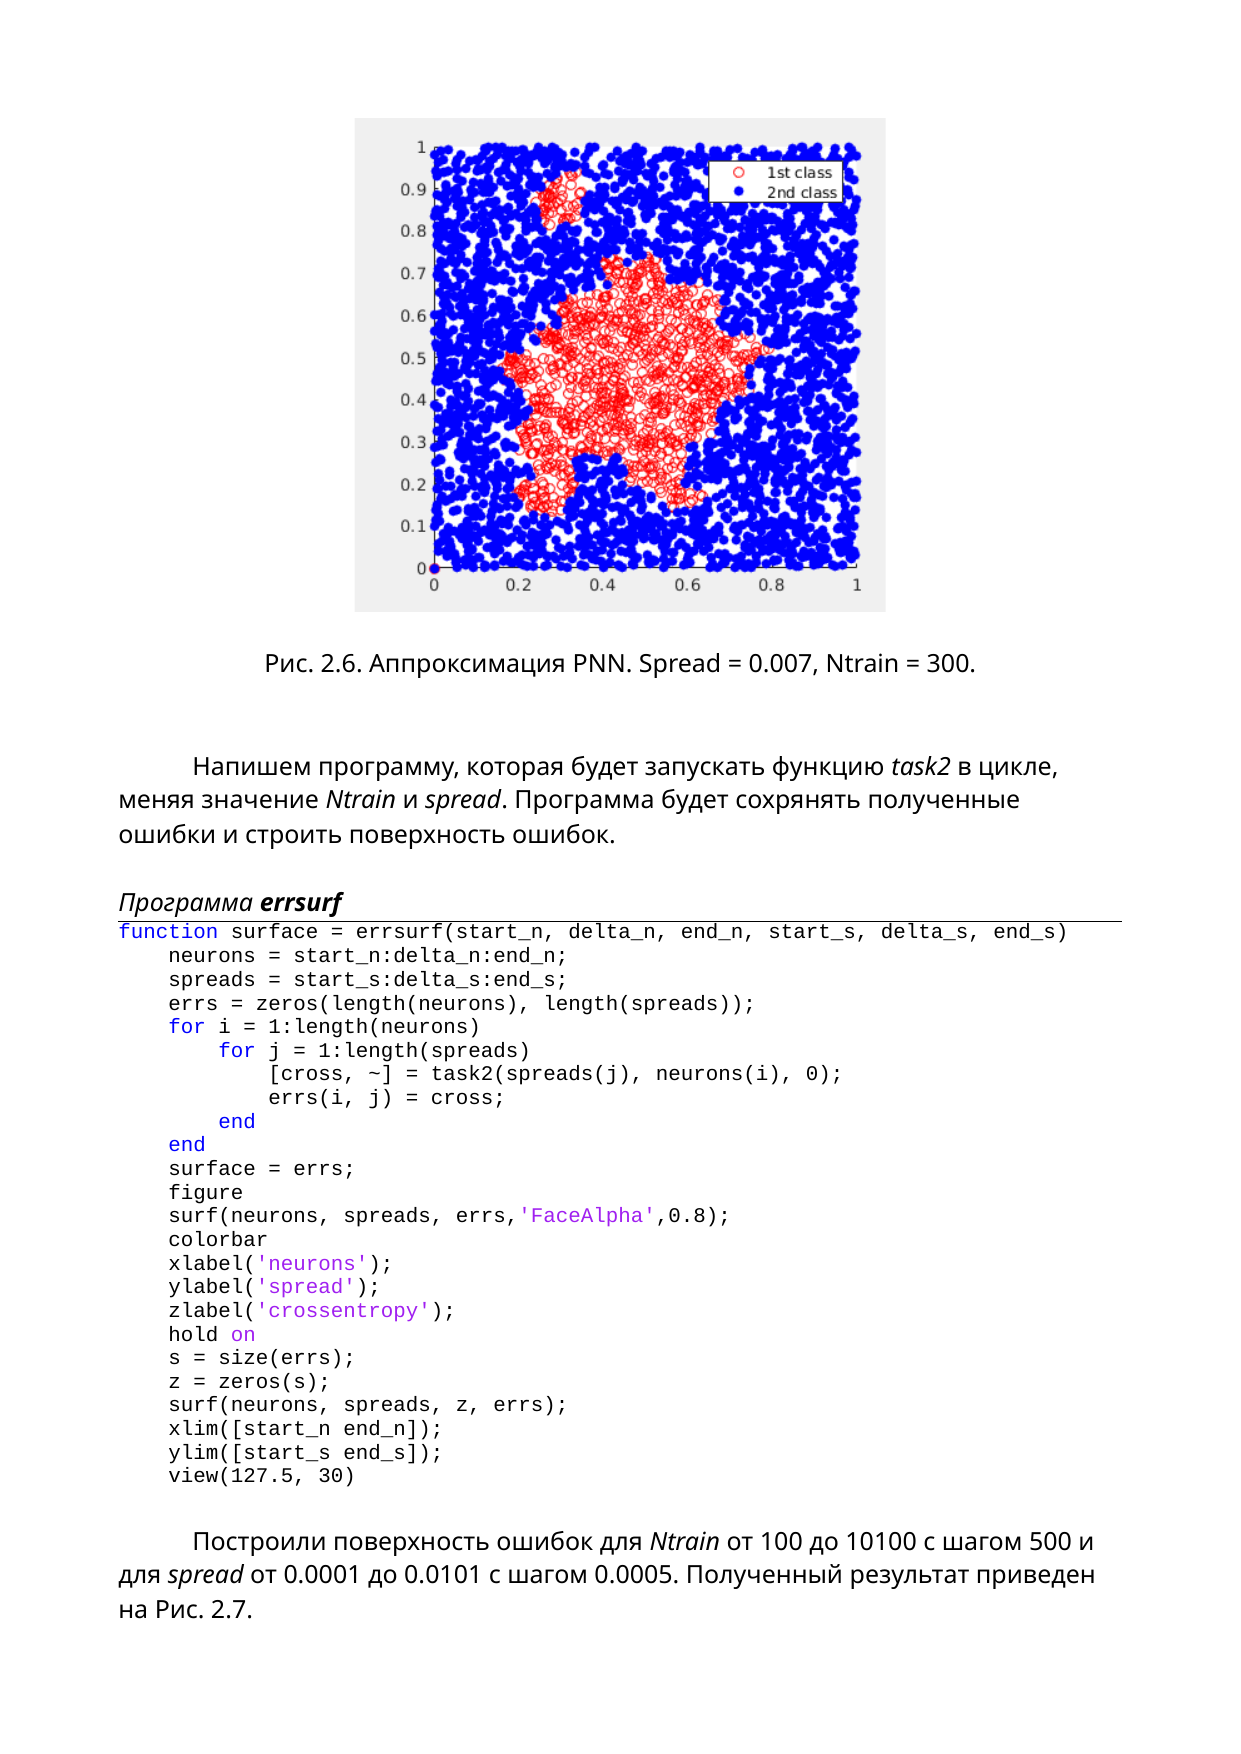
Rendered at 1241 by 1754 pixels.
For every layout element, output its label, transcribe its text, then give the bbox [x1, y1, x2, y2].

text colorbar [118, 1229, 1122, 1253]
text hold on [118, 1323, 1122, 1347]
text for j = 1:length(spreads) [118, 1040, 1122, 1063]
text errs(i, j) = cross; [118, 1087, 1122, 1111]
text neurons = start_n:delta_n:end_n; [118, 945, 1122, 969]
text Программа errsurf [118, 884, 1122, 921]
text surface = errs; [118, 1158, 1122, 1182]
text xlim([start_n end_n]); [118, 1418, 1122, 1442]
text zlabel('crossentropy'); [118, 1300, 1122, 1323]
text ylim([start_s end_s]); [118, 1442, 1122, 1465]
text xlabel('neurons'); [118, 1253, 1122, 1276]
text Построили поверхность ошибок для Ntrain от 100 до 10100 с шагом 500 и для spread от 0.0001 до 0.0101 с шагом 0.0005. Полученный результат приведен на Рис. 2.7. [118, 1523, 1122, 1625]
text end [118, 1111, 1122, 1134]
text Рис. 2.6. Аппроксимация PNN. Spread = 0.007, Ntrain = 300. [118, 646, 1122, 680]
text errs = zeros(length(neurons), length(spreads)); [118, 992, 1122, 1016]
text s = size(errs); [118, 1347, 1122, 1371]
text end [118, 1134, 1122, 1158]
text figure [118, 1182, 1122, 1205]
text spreads = start_s:delta_s:end_s; [118, 969, 1122, 992]
text surf(neurons, spreads, z, errs); [118, 1394, 1122, 1418]
text Напишем программу, которая будет запускать функцию task2 в цикле, меняя значение Ntrain и spread. Программа будет сохрянять полученные ошибки и строить поверхность ошибок. [118, 748, 1122, 850]
text view(127.5, 30) [118, 1465, 1122, 1489]
text z = zeros(s); [118, 1371, 1122, 1394]
text ylabel('spread'); [118, 1276, 1122, 1300]
picture [354, 118, 886, 612]
text [cross, ~] = task2(spreads(j), neurons(i), 0); [118, 1063, 1122, 1087]
text surf(neurons, spreads, errs,'FaceAlpha',0.8); [118, 1205, 1122, 1229]
text function surface = errsurf(start_n, delta_n, end_n, start_s, delta_s, end_s) [118, 922, 1122, 945]
text for i = 1:length(neurons) [118, 1016, 1122, 1040]
